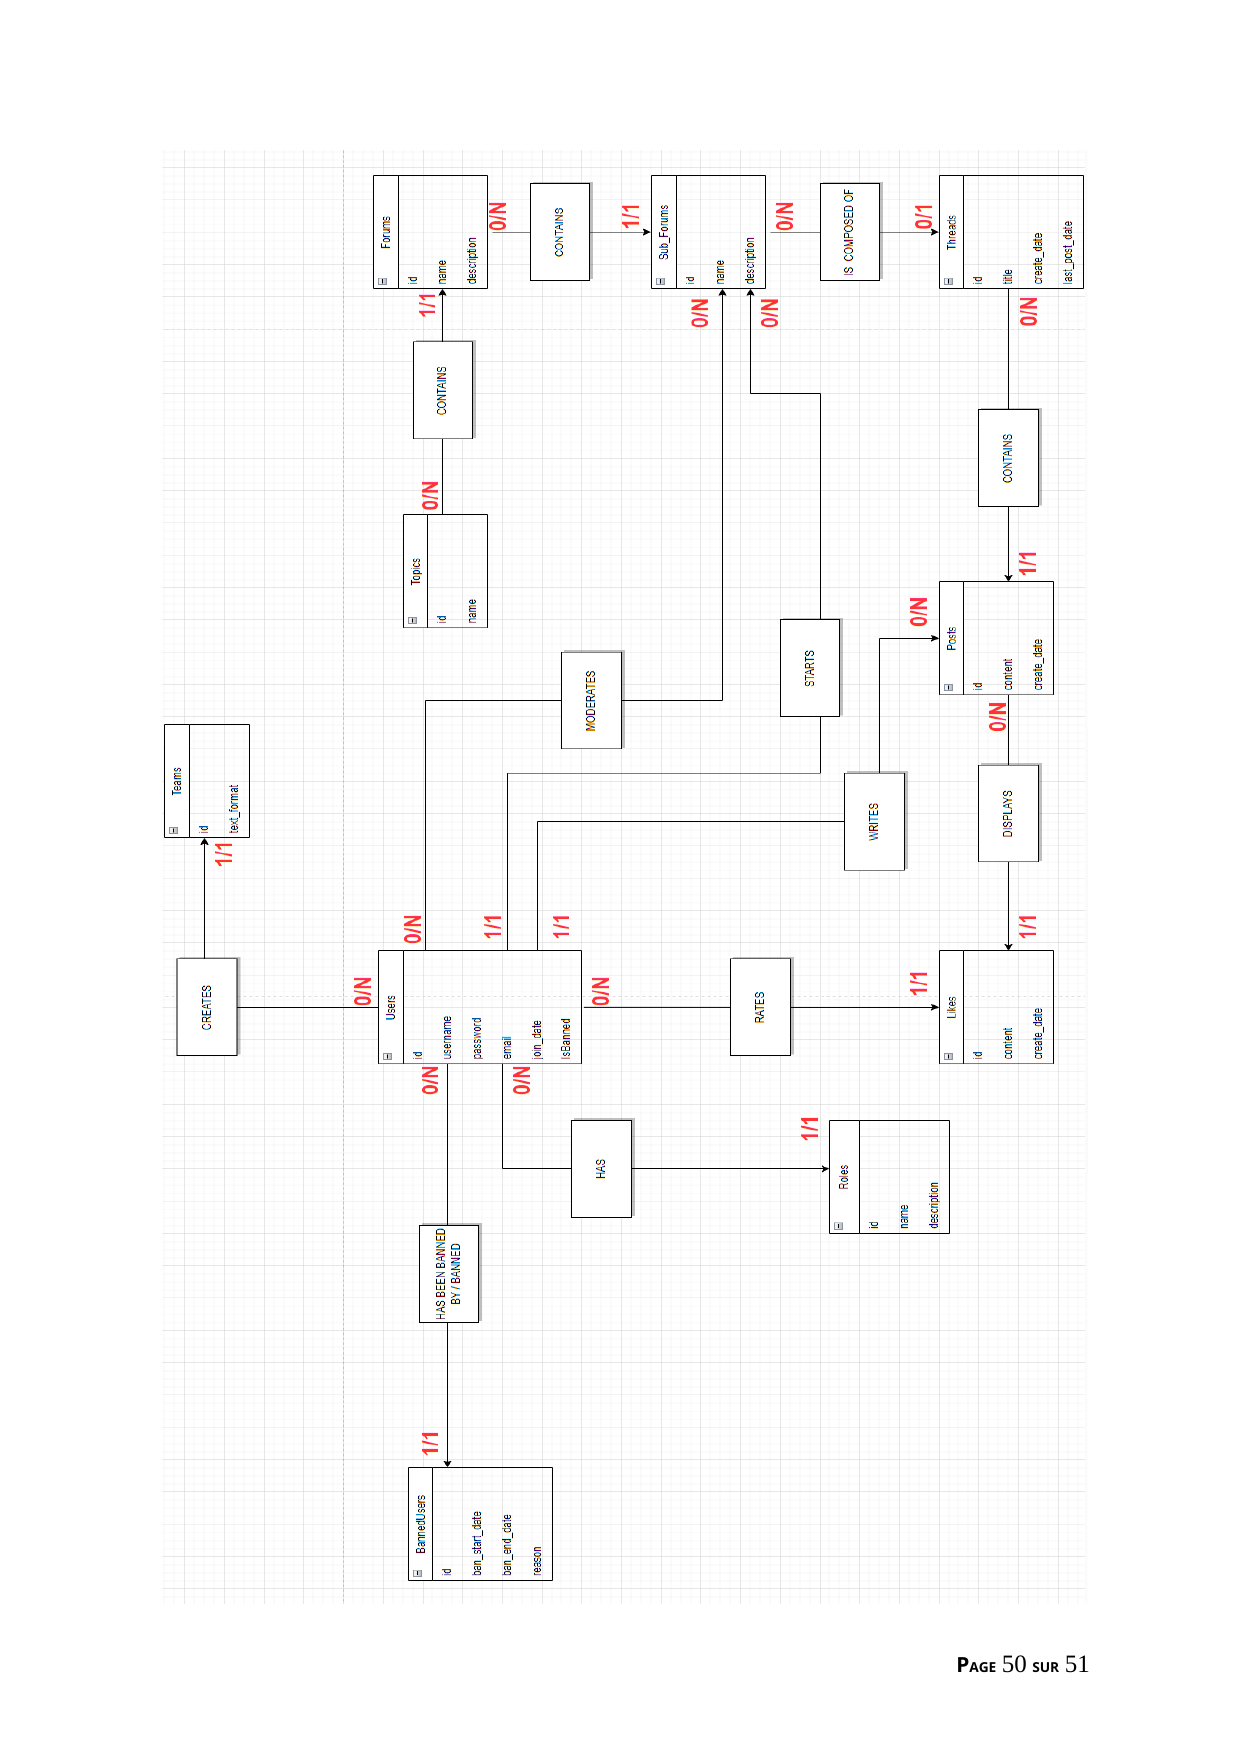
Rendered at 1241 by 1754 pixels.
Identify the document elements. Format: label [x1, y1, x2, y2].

picture [162, 150, 1088, 1604]
